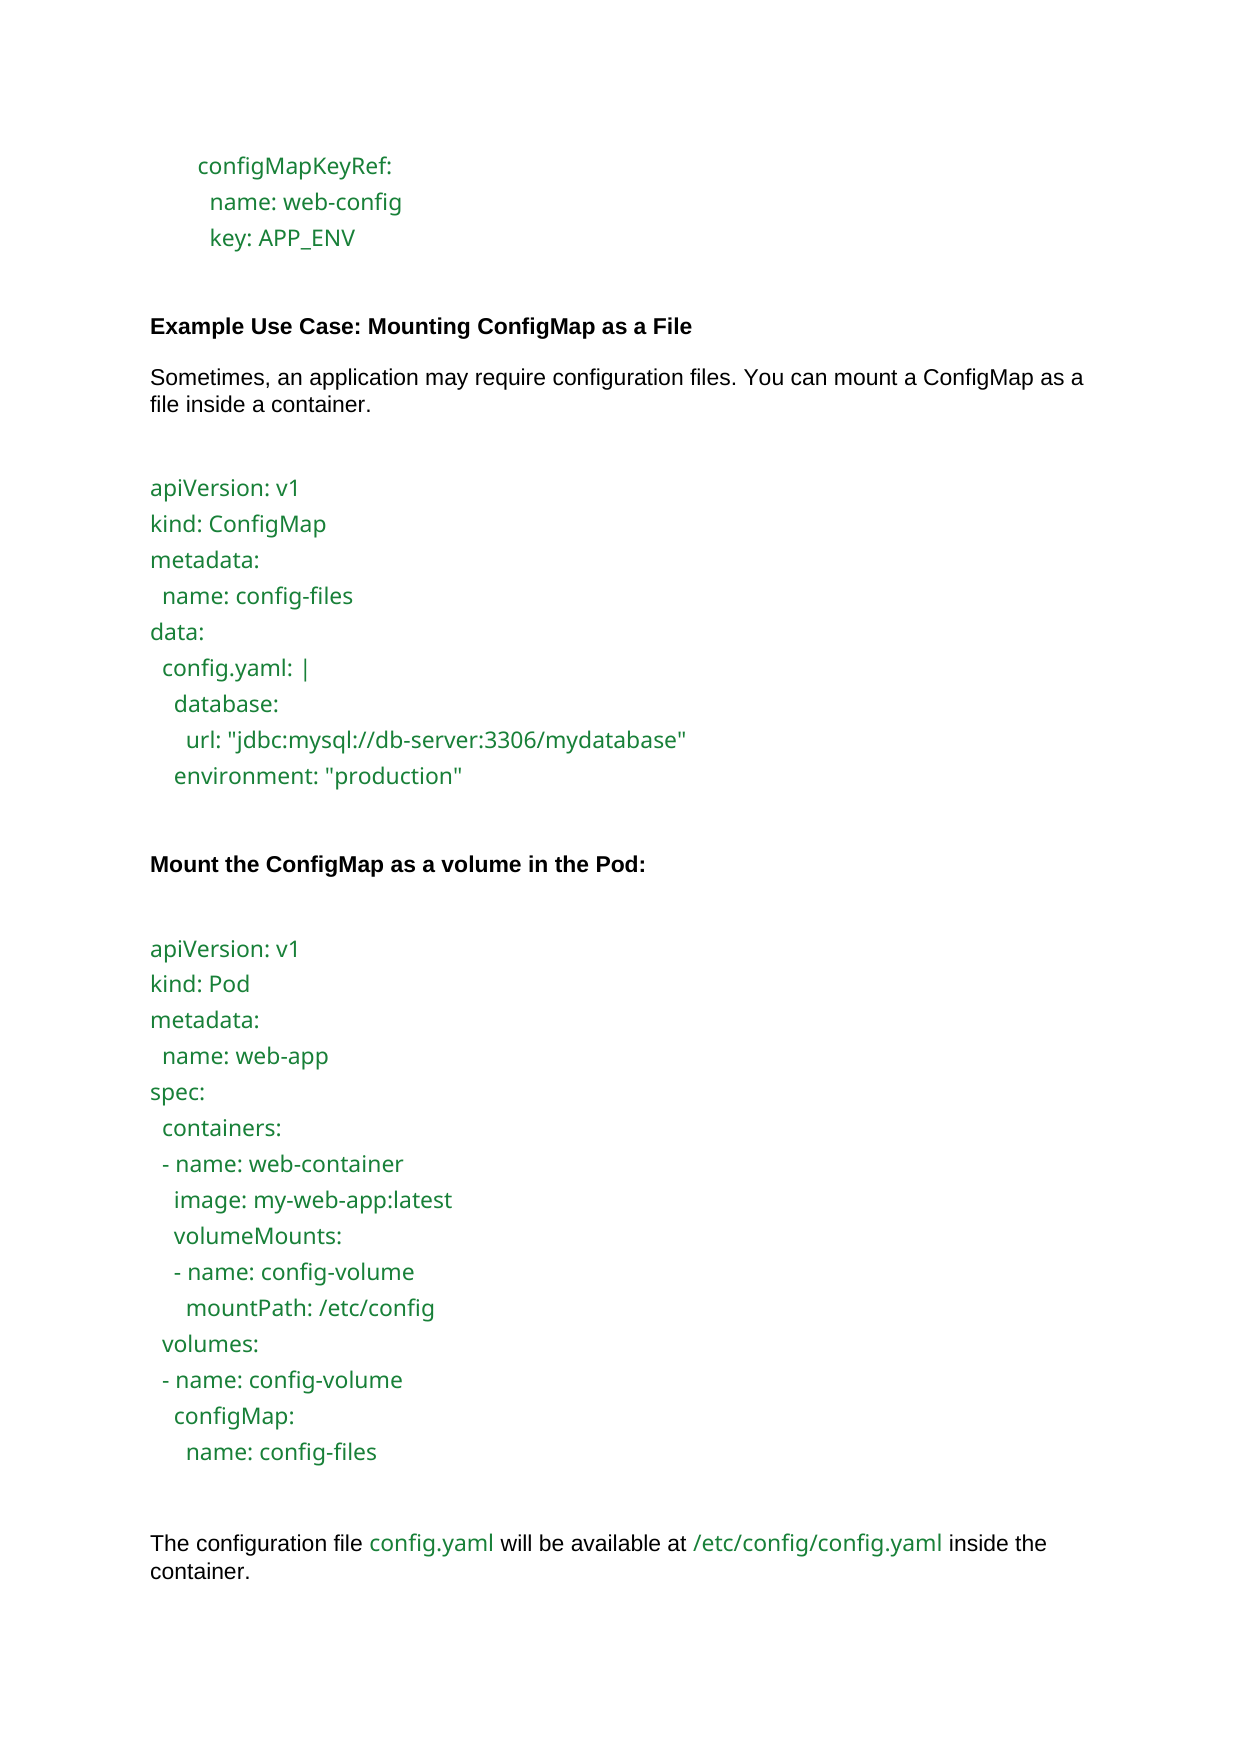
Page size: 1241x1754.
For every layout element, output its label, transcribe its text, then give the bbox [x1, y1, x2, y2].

text configMapKeyRef: [150, 150, 1090, 181]
text image: my-web-app:latest [150, 1184, 1090, 1215]
text - name: config-volume [150, 1364, 1090, 1395]
text name: web-config [150, 186, 1090, 217]
text data: [150, 616, 1090, 647]
text apiVersion: v1 [150, 472, 1090, 503]
text volumes: [150, 1328, 1090, 1359]
text - name: config-volume [150, 1256, 1090, 1287]
text name: config-files [150, 580, 1090, 611]
text database: [150, 688, 1090, 719]
text containers: [150, 1112, 1090, 1143]
text mountPath: /etc/config [150, 1292, 1090, 1323]
text Sometimes, an application may require configuration files. You can mount a ConfigMap as a file inside a container. [150, 364, 1090, 417]
text metadata: [150, 544, 1090, 575]
text Example Use Case: Mounting ConfigMap as a File [150, 313, 1090, 339]
text configMap: [150, 1400, 1090, 1431]
text volumeMounts: [150, 1220, 1090, 1251]
text url: "jdbc:mysql://db-server:3306/mydatabase" [150, 724, 1090, 755]
text metadata: [150, 1004, 1090, 1036]
text kind: ConfigMap [150, 508, 1090, 539]
text environment: "production" [150, 760, 1090, 791]
text The configuration file config.yaml will be available at /etc/config/config.yaml inside the container. [150, 1527, 1090, 1584]
text name: config-files [150, 1436, 1090, 1467]
text - name: web-container [150, 1148, 1090, 1179]
text Mount the ConfigMap as a volume in the Pod: [150, 851, 1090, 877]
text kind: Pod [150, 968, 1090, 1000]
text config.yaml: | [150, 652, 1090, 683]
text spec: [150, 1076, 1090, 1107]
text name: web-app [150, 1040, 1090, 1072]
text apiVersion: v1 [150, 932, 1090, 964]
text key: APP_ENV [150, 222, 1090, 253]
